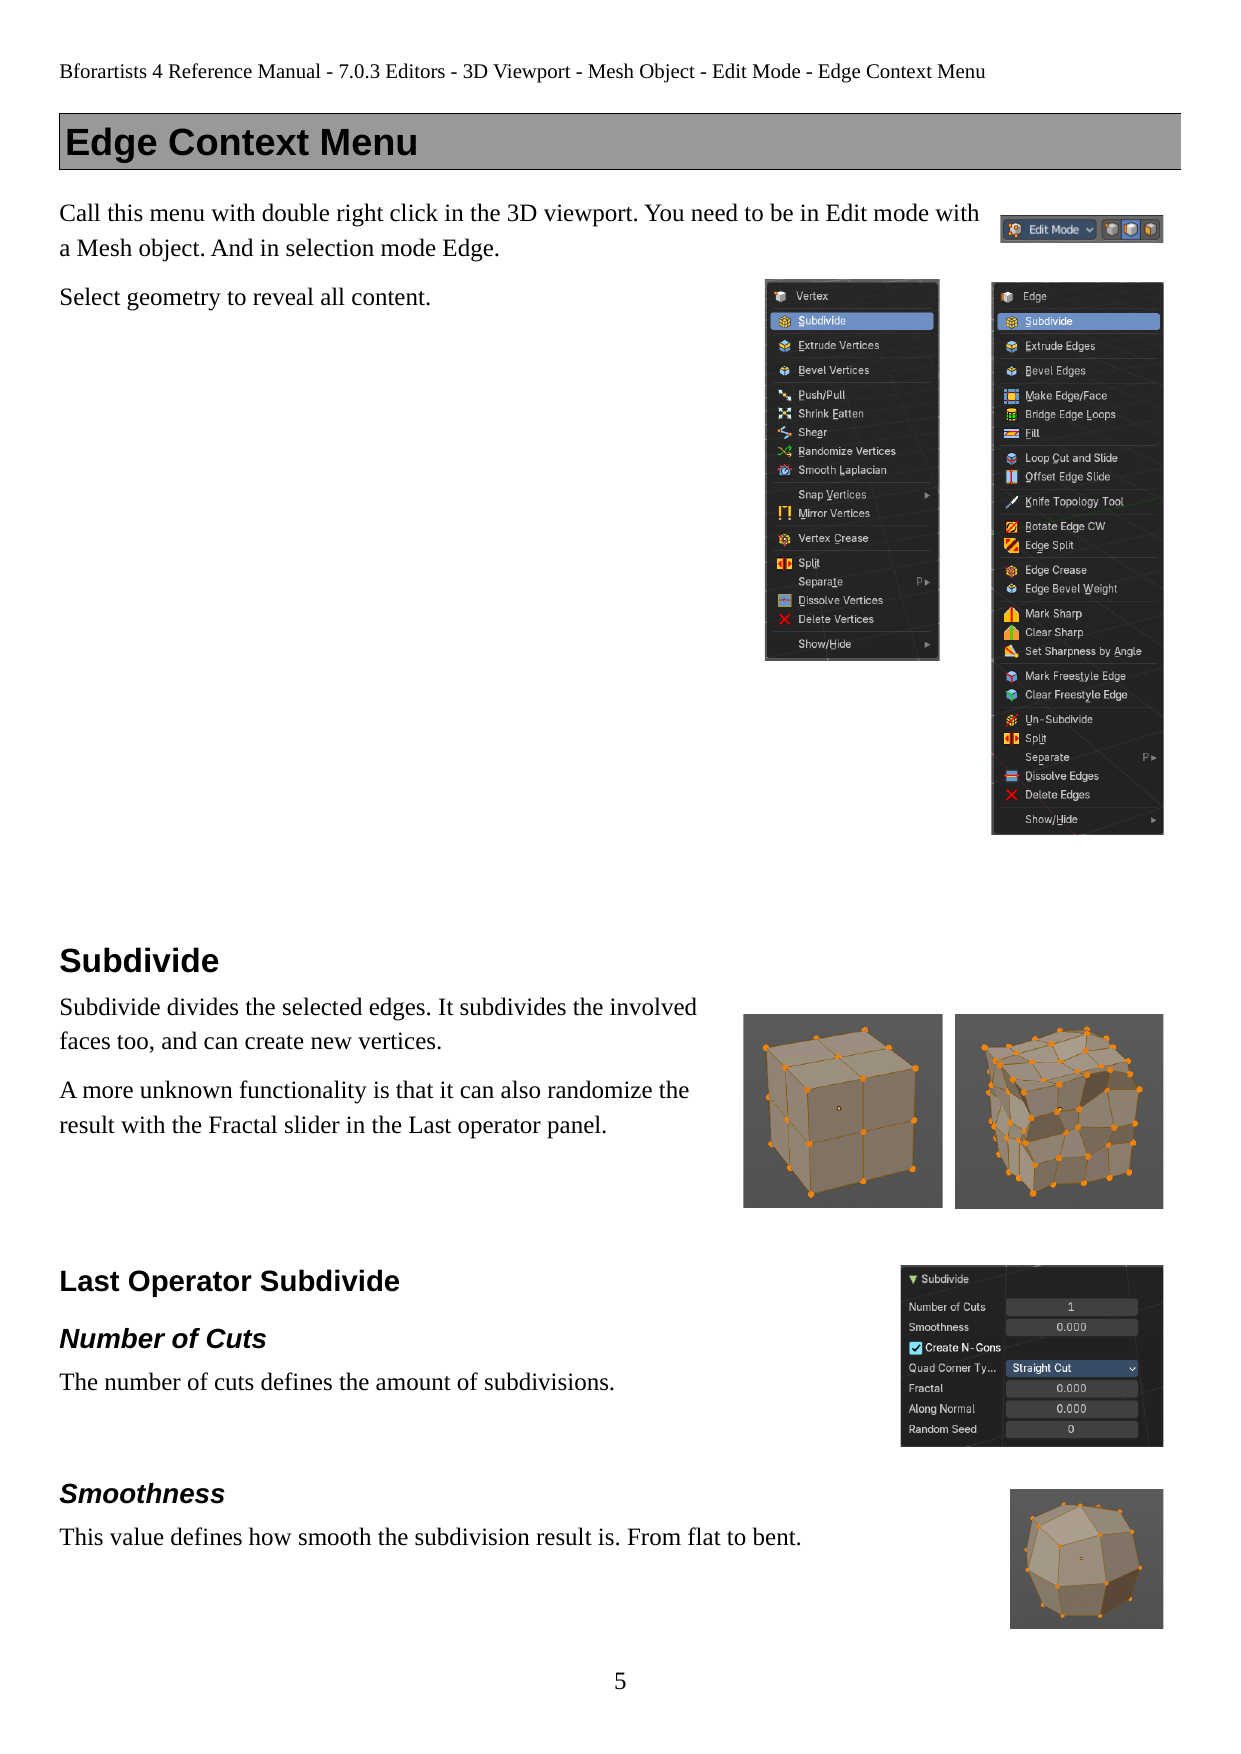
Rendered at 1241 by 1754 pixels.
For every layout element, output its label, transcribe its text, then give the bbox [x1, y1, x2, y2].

picture [991, 282, 1164, 835]
text [940, 282, 991, 311]
subtitle Number of Cuts [59, 1322, 900, 1354]
picture [955, 1014, 1164, 1209]
picture [900, 1265, 1164, 1447]
text A more unknown functionality is that it can also randomize the result with the Fractal slider in the Last operator panel. [59, 1075, 743, 1139]
text Select geometry to reveal all content. [59, 282, 764, 311]
text Call this menu with double right click in the 3D viewport. You need to be in Edit mode with a Mesh object. And in selection mode Edge. [59, 198, 1181, 262]
picture [743, 1014, 943, 1208]
subtitle [1164, 1322, 1181, 1354]
subtitle Last Operator Subdivide [59, 1264, 1181, 1297]
picture [1000, 215, 1164, 243]
text Subdivide divides the selected edges. It subdivides the involved faces too, and can create new vertices. [59, 992, 1181, 1055]
text This value defines how smooth the subdivision result is. From flat to bent. [59, 1522, 1010, 1551]
subtitle Smoothness [59, 1477, 1181, 1509]
table_header Edge Context Menu [60, 114, 1181, 169]
picture [1010, 1489, 1164, 1629]
text The number of cuts defines the amount of subdivisions. [59, 1367, 900, 1396]
subtitle Subdivide [59, 941, 1181, 979]
picture [764, 279, 940, 661]
